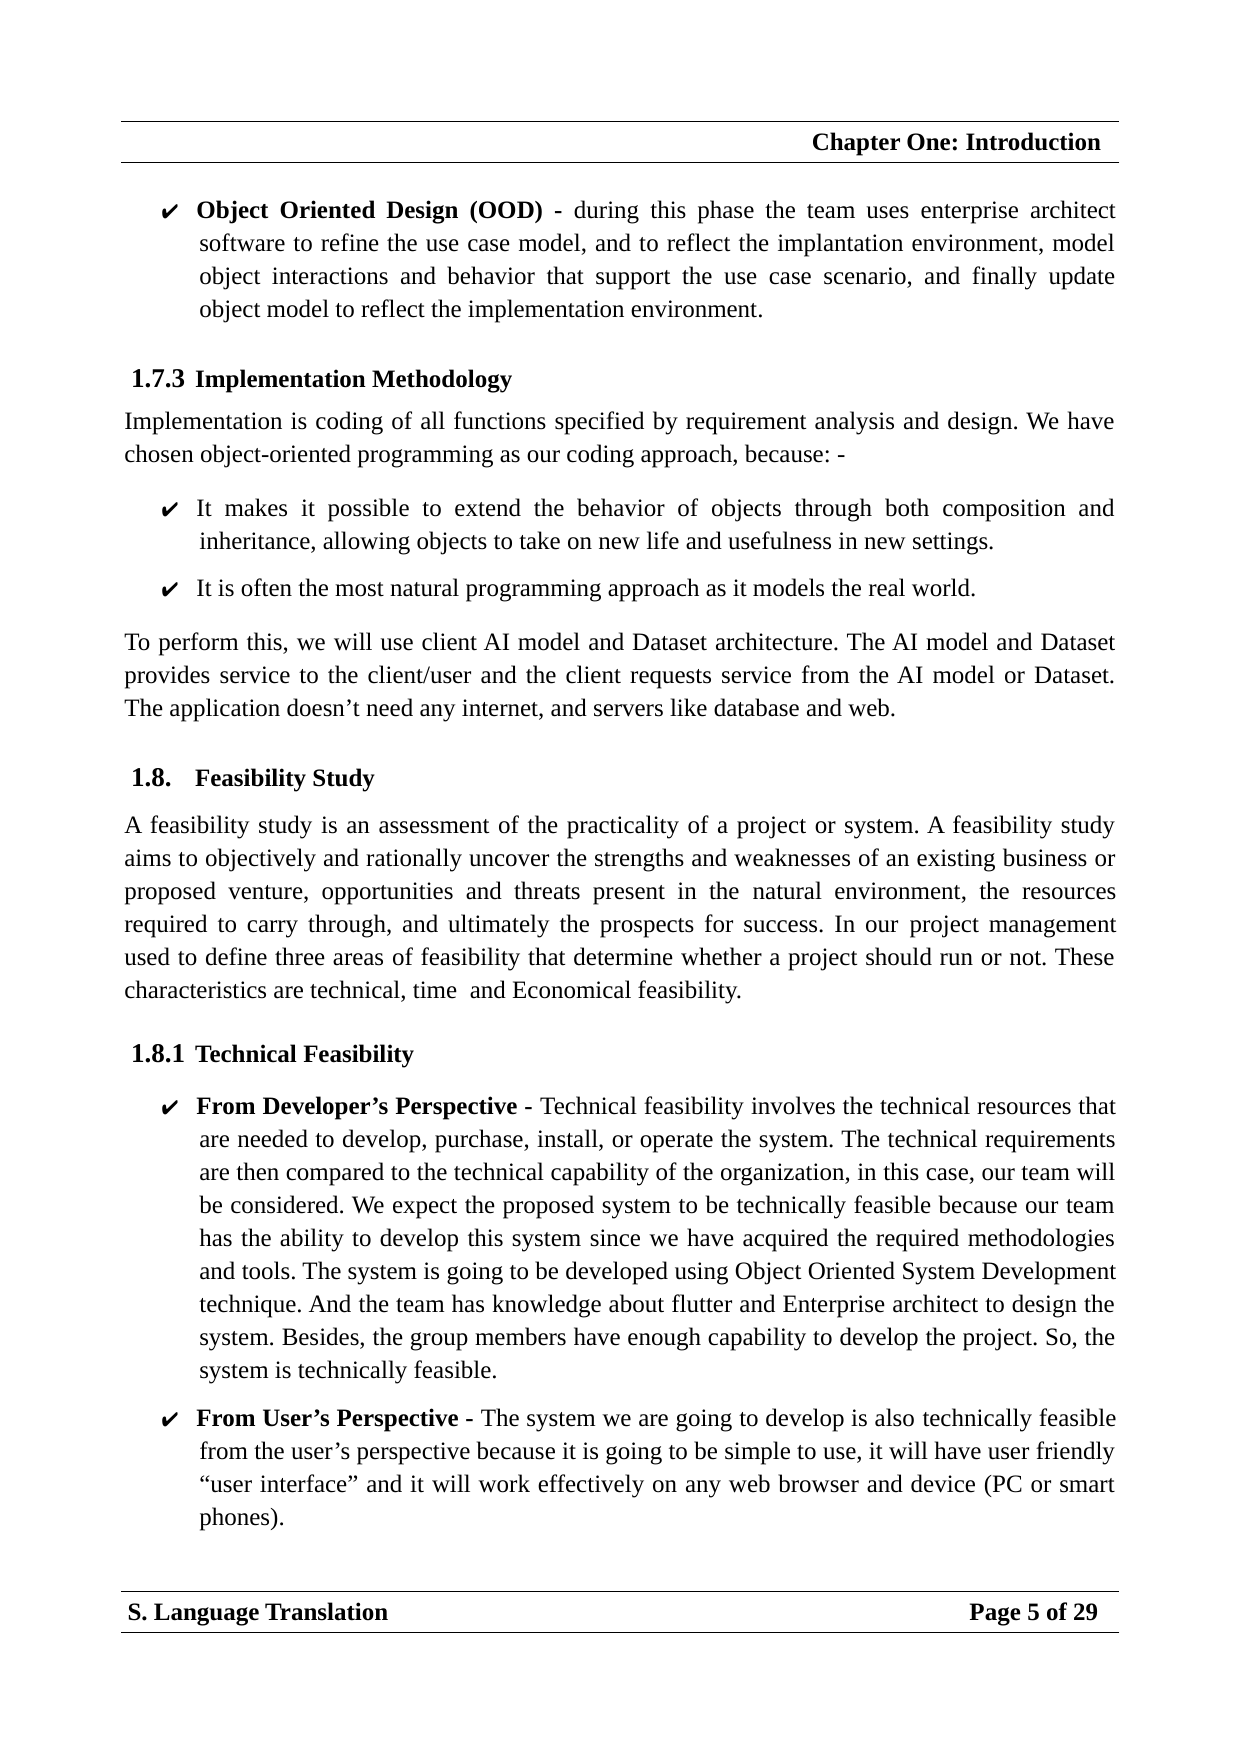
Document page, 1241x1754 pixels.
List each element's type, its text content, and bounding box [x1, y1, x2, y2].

list It is often the most natural programming approach as it models the real world. [159, 570, 1119, 605]
text Implementation is coding of all functions specified by requirement analysis and design. We have chosen object-oriented programming as our coding approach, because: - [121, 403, 1119, 471]
subtitle Implementation Methodology [121, 359, 1119, 394]
list It makes it possible to extend the behavior of objects through both composition and inheritance, allowing objects to take on new life and usefulness in new settings. [159, 490, 1119, 554]
list Object Oriented Design (OOD) - during this phase the team uses enterprise architect software to refine the use case model, and to reflect the implantation environment, model object interactions and behavior that support the use case scenario, and finally update object model to reflect the implementation environment. [159, 192, 1119, 326]
subtitle Technical Feasibility [121, 1034, 1119, 1071]
list From Developer’s Perspective - Technical feasibility involves the technical resources that are needed to develop, purchase, install, or operate the system. The technical requirements are then compared to the technical capability of the organization, in this case, our team will be considered. We expect the proposed system to be technically feasible because our team has the ability to develop this system since we have acquired the required methodologies and tools. The system is going to be developed using Object Oriented System Development technique. And the team has knowledge about flutter and Enterprise architect to design the system. Besides, the group members have enough capability to develop the project. So, the system is technically feasible. [159, 1088, 1119, 1384]
text To perform this, we will use client AI model and Dataset architecture. The AI model and Dataset provides service to the client/user and the client requests service from the AI model or Dataset. The application doesn’t need any internet, and servers like database and web. [121, 624, 1119, 722]
subtitle Feasibility Study [121, 758, 1119, 793]
text A feasibility study is an assessment of the practicality of a project or system. A feasibility study aims to objectively and rationally uncover the strengths and weaknesses of an existing business or proposed venture, opportunities and threats present in the natural environment, the resources required to carry through, and ultimately the prospects for success. In our project management used to define three areas of feasibility that determine whether a project should run or not. These characteristics are technical, time and Economical feasibility. [121, 807, 1119, 1004]
list From User’s Perspective - The system we are going to develop is also technically feasible from the user’s perspective because it is going to be simple to use, it will have user friendly “user interface” and it will work effectively on any web browser and device (PC or smart phones). [159, 1400, 1119, 1534]
